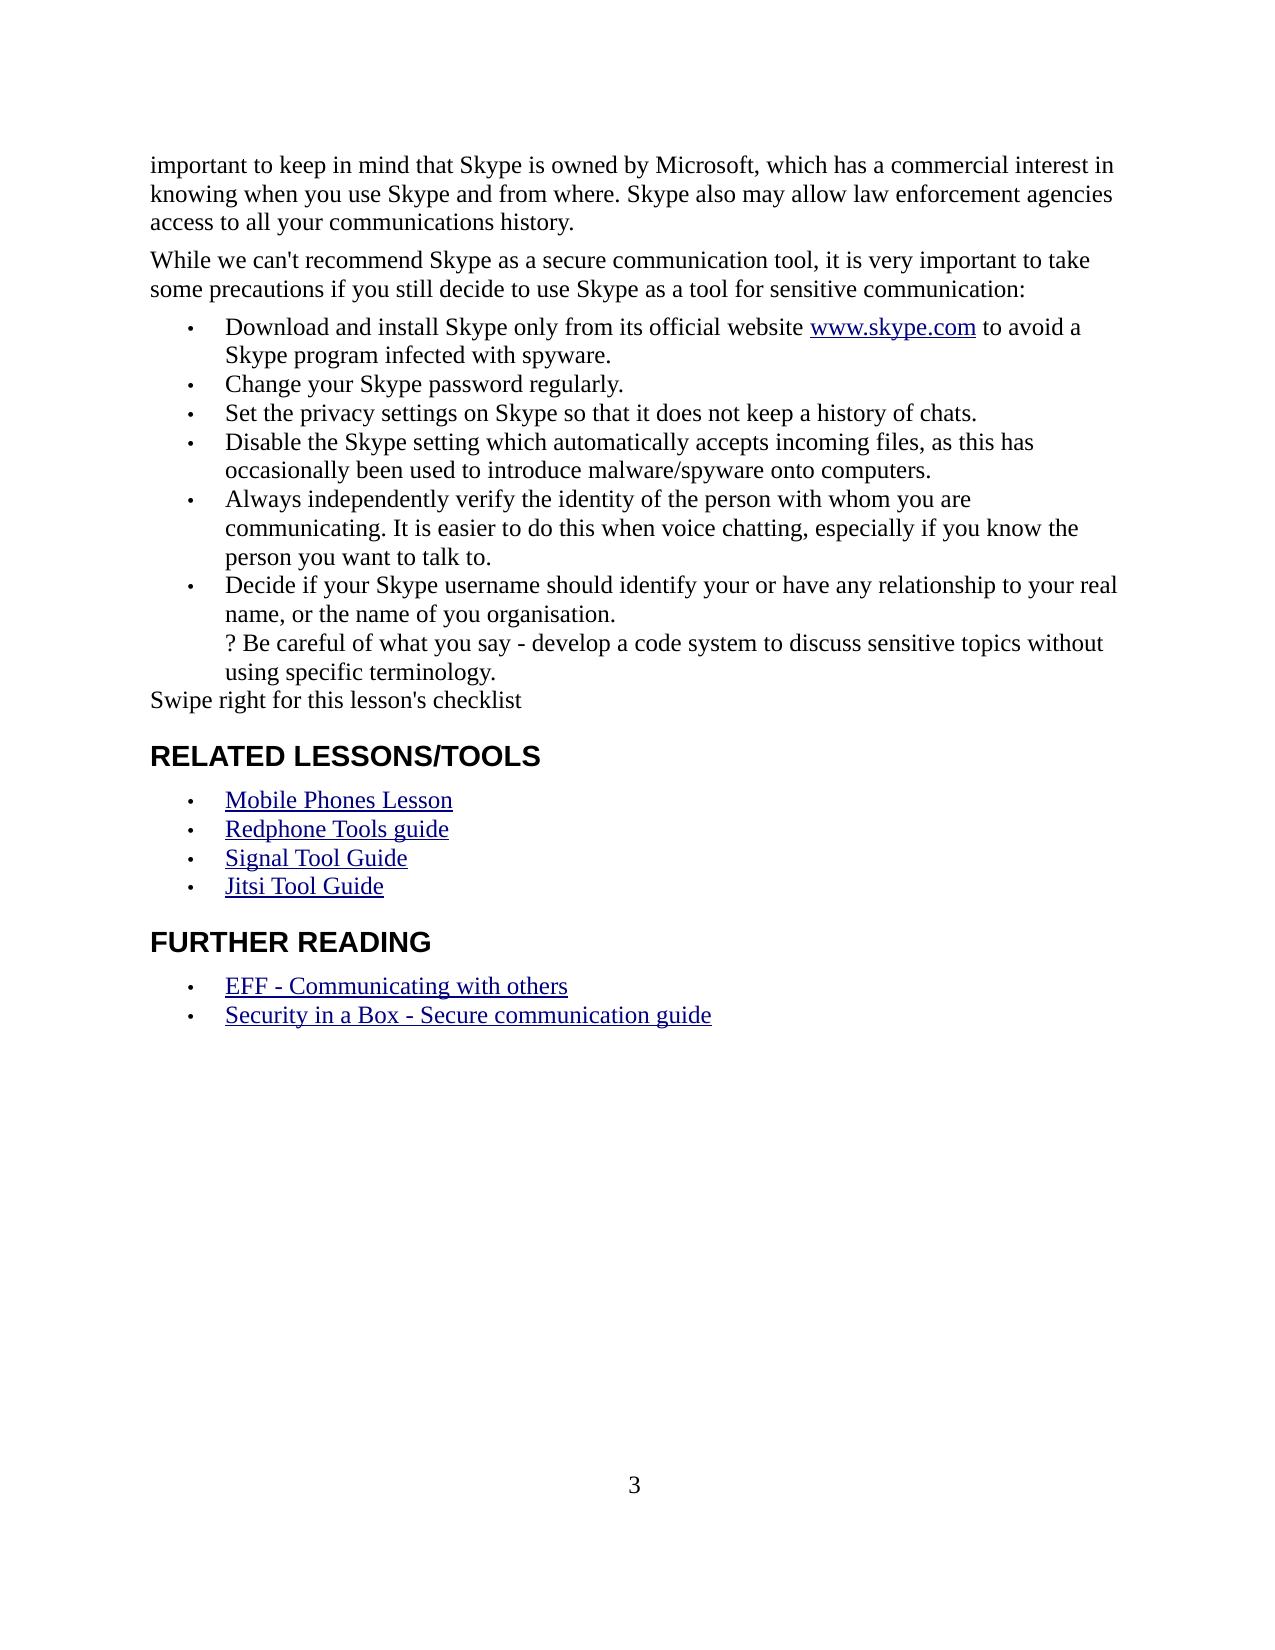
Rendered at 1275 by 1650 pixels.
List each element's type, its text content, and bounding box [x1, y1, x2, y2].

list Always independently verify the identity of the person with whom you are communicating. It is easier to do this when voice chatting, especially if you know the person you want to talk to. [187, 484, 1125, 570]
list Signal Tool Guide [187, 843, 1125, 871]
list Decide if your Skype username should identify your or have any relationship to your real name, or the name of you organisation. ? Be careful of what you say - develop a code system to discuss sensitive topics without using specific terminology. [187, 570, 1125, 685]
subtitle RELATED LESSONS/TOOLS [150, 739, 1125, 773]
list Set the privacy settings on Skype so that it does not keep a history of chats. [187, 398, 1125, 427]
list Download and install Skype only from its official website www.skype.com to avoid a Skype program infected with spyware. [187, 312, 1125, 369]
text important to keep in mind that Skype is owned by Microsoft, which has a commercial interest in knowing when you use Skype and from where. Skype also may allow law enforcement agencies access to all your communications history. [150, 150, 1125, 236]
list Mobile Phones Lesson [187, 785, 1125, 814]
subtitle FURTHER READING [150, 925, 1125, 959]
list EFF - Communicating with others [187, 971, 1125, 1000]
list Redphone Tools guide [187, 814, 1125, 843]
text Swipe right for this lesson's checklist [150, 685, 1125, 714]
list Jitsi Tool Guide [187, 871, 1125, 900]
list Disable the Skype setting which automatically accepts incoming files, as this has occasionally been used to introduce malware/spyware onto computers. [187, 427, 1125, 484]
list Change your Skype password regularly. [187, 369, 1125, 398]
text While we can't recommend Skype as a secure communication tool, it is very important to take some precautions if you still decide to use Skype as a tool for sensitive communication: [150, 245, 1125, 303]
list Security in a Box - Secure communication guide [187, 1000, 1125, 1029]
